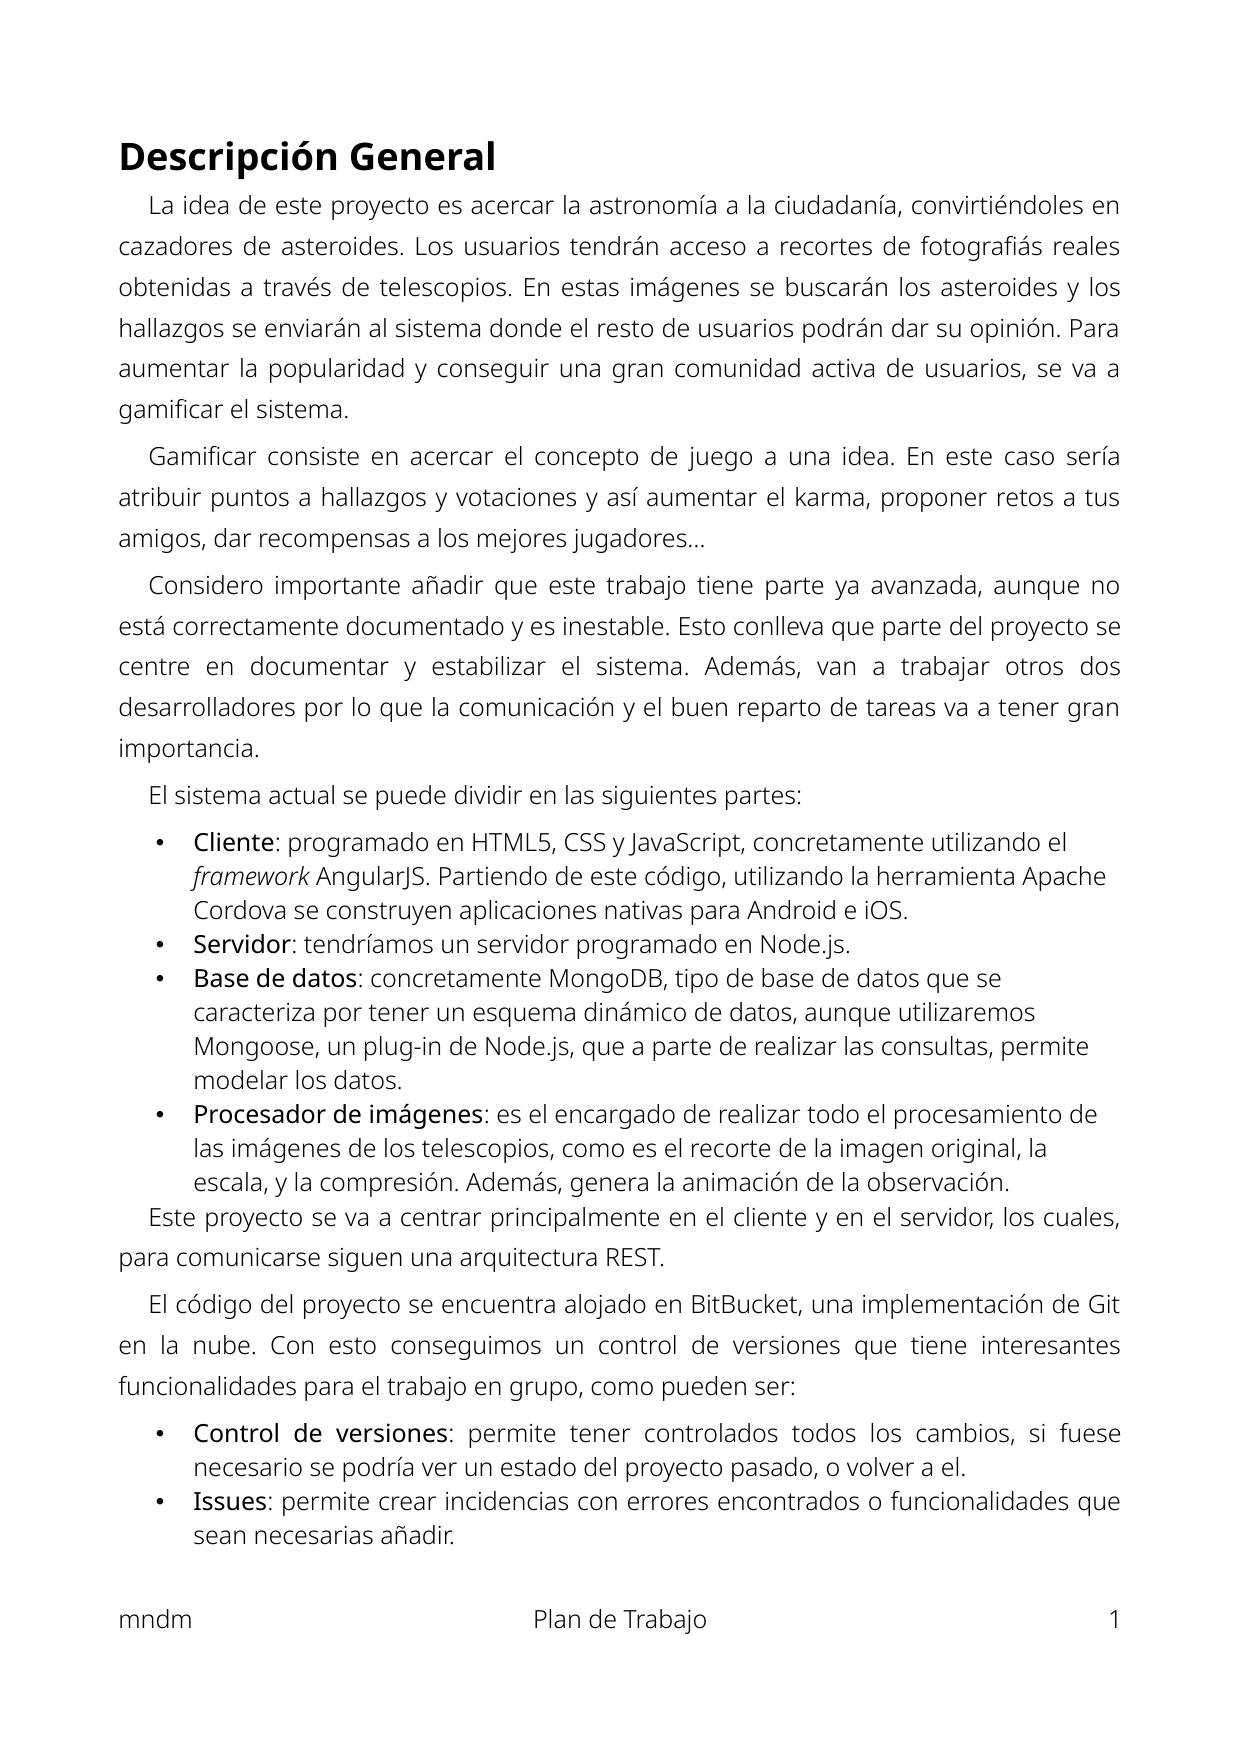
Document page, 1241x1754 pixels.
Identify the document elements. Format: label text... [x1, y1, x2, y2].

list Base de datos: concretamente MongoDB, tipo de base de datos que se caracteriza por tener un esquema dinámico de datos, aunque utilizaremos Mongoose, un plug-in de Node.js, que a parte de realizar las consultas, permite modelar los datos. [156, 961, 1122, 1097]
text La idea de este proyecto es acercar la astronomía a la ciudadanía, convirtiéndoles en cazadores de asteroides. Los usuarios tendrán acceso a recortes de fotografiás reales obtenidas a través de telescopios. En estas imágenes se buscarán los asteroides y los hallazgos se enviarán al sistema donde el resto de usuarios podrán dar su opinión. Para aumentar la popularidad y conseguir una gran comunidad activa de usuarios, se va a gamificar el sistema. [118, 188, 1122, 426]
text Este proyecto se va a centrar principalmente en el cliente y en el servidor, los cuales, para comunicarse siguen una arquitectura REST. [118, 1199, 1122, 1274]
list Control de versiones: permite tener controlados todos los cambios, si fuese necesario se podría ver un estado del proyecto pasado, o volver a el. [156, 1415, 1122, 1483]
list Procesador de imágenes: es el encargado de realizar todo el procesamiento de las imágenes de los telescopios, como es el recorte de la imagen original, la escala, y la compresión. Además, genera la animación de la observación. [156, 1097, 1122, 1199]
list Cliente: programado en HTML5, CSS y JavaScript, concretamente utilizando el framework AngularJS. Partiendo de este código, utilizando la herramienta Apache Cordova se construyen aplicaciones nativas para Android e iOS. [156, 824, 1122, 927]
text Gamificar consiste en acercar el concepto de juego a una idea. En este caso sería atribuir puntos a hallazgos y votaciones y así aumentar el karma, proponer retos a tus amigos, dar recompensas a los mejores jugadores… [118, 439, 1122, 554]
list Issues: permite crear incidencias con errores encontrados o funcionalidades que sean necesarias añadir. [156, 1483, 1122, 1552]
text Considero importante añadir que este trabajo tiene parte ya avanzada, aunque no está correctamente documentado y es inestable. Esto conlleva que parte del proyecto se centre en documentar y estabilizar el sistema. Además, van a trabajar otros dos desarrolladores por lo que la comunicación y el buen reparto de tareas va a tener gran importancia. [118, 567, 1122, 765]
text El código del proyecto se encuentra alojado en BitBucket, una implementación de Git en la nube. Con esto conseguimos un control de versiones que tiene interesantes funcionalidades para el trabajo en grupo, como pueden ser: [118, 1287, 1122, 1403]
text El sistema actual se puede dividir en las siguientes partes: [118, 778, 1122, 812]
list Servidor: tendríamos un servidor programado en Node.js. [156, 927, 1122, 961]
subtitle Descripción General [118, 130, 1122, 182]
